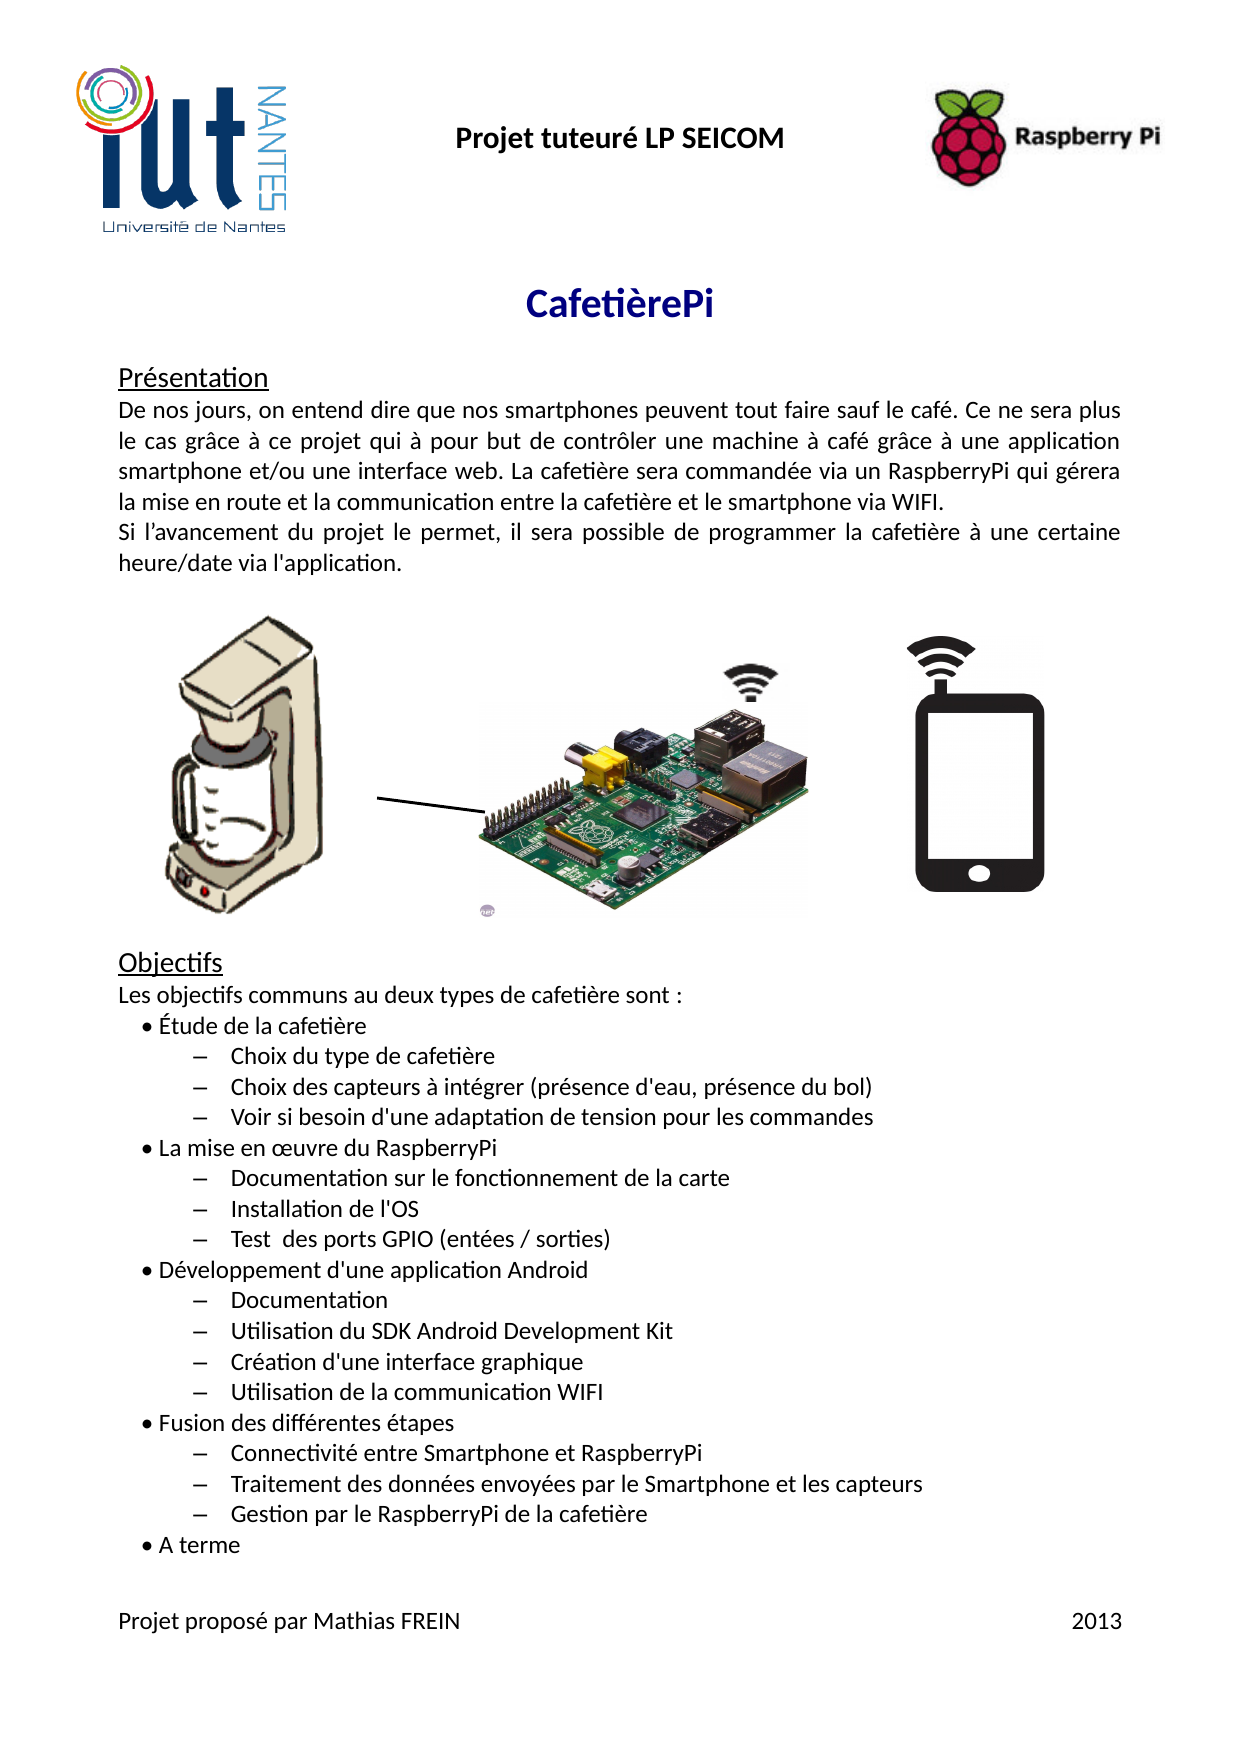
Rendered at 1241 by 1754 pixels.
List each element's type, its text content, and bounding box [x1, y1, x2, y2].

list Traitement des données envoyées par le Smartphone et les capteurs [193, 1468, 1122, 1498]
text • La mise en œuvre du RaspberryPi [118, 1132, 1122, 1162]
text Présentation [118, 359, 1122, 394]
text • A terme [118, 1529, 1122, 1559]
picture [76, 65, 286, 232]
picture [906, 636, 1045, 892]
text De nos jours, on entend dire que nos smartphones peuvent tout faire sauf le café. Ce ne sera plus le cas grâce à ce projet qui à pour but de contrôler une machine à café grâce à une application smartphone et/ou une interface web. La cafetière sera commandée via un RaspberryPi qui gérera la mise en route et la communication entre la cafetière et le smartphone via WIFI. [118, 394, 1122, 516]
list Connectivité entre Smartphone et RaspberryPi [193, 1437, 1122, 1468]
picture [925, 46, 1166, 227]
text Si l’avancement du projet le permet, il sera possible de programmer la cafetière à une certaine heure/date via l'application. [118, 516, 1122, 577]
text • Fusion des différentes étapes [118, 1407, 1122, 1437]
list Test des ports GPIO (entées / sorties) [193, 1223, 1122, 1254]
list Création d'une interface graphique [193, 1346, 1122, 1376]
list Voir si besoin d'une adaptation de tension pour les commandes [193, 1101, 1122, 1132]
text CafetièrePi [118, 277, 1122, 328]
list Choix des capteurs à intégrer (présence d'eau, présence du bol) [193, 1071, 1122, 1101]
list Gestion par le RaspberryPi de la cafetière [193, 1498, 1122, 1529]
text • Développement d'une application Android [118, 1254, 1122, 1284]
list Choix du type de cafetière [193, 1040, 1122, 1071]
picture [89, 613, 403, 918]
text Objectifs [118, 944, 1122, 979]
list Installation de l'OS [193, 1193, 1122, 1223]
list Utilisation de la communication WIFI [193, 1376, 1122, 1407]
text Les objectifs communs au deux types de cafetière sont : [118, 979, 1122, 1010]
text • Étude de la cafetière [118, 1010, 1122, 1040]
list Documentation [193, 1284, 1122, 1315]
list Utilisation du SDK Android Development Kit [193, 1315, 1122, 1346]
list Documentation sur le fonctionnement de la carte [193, 1162, 1122, 1193]
picture [478, 642, 809, 918]
